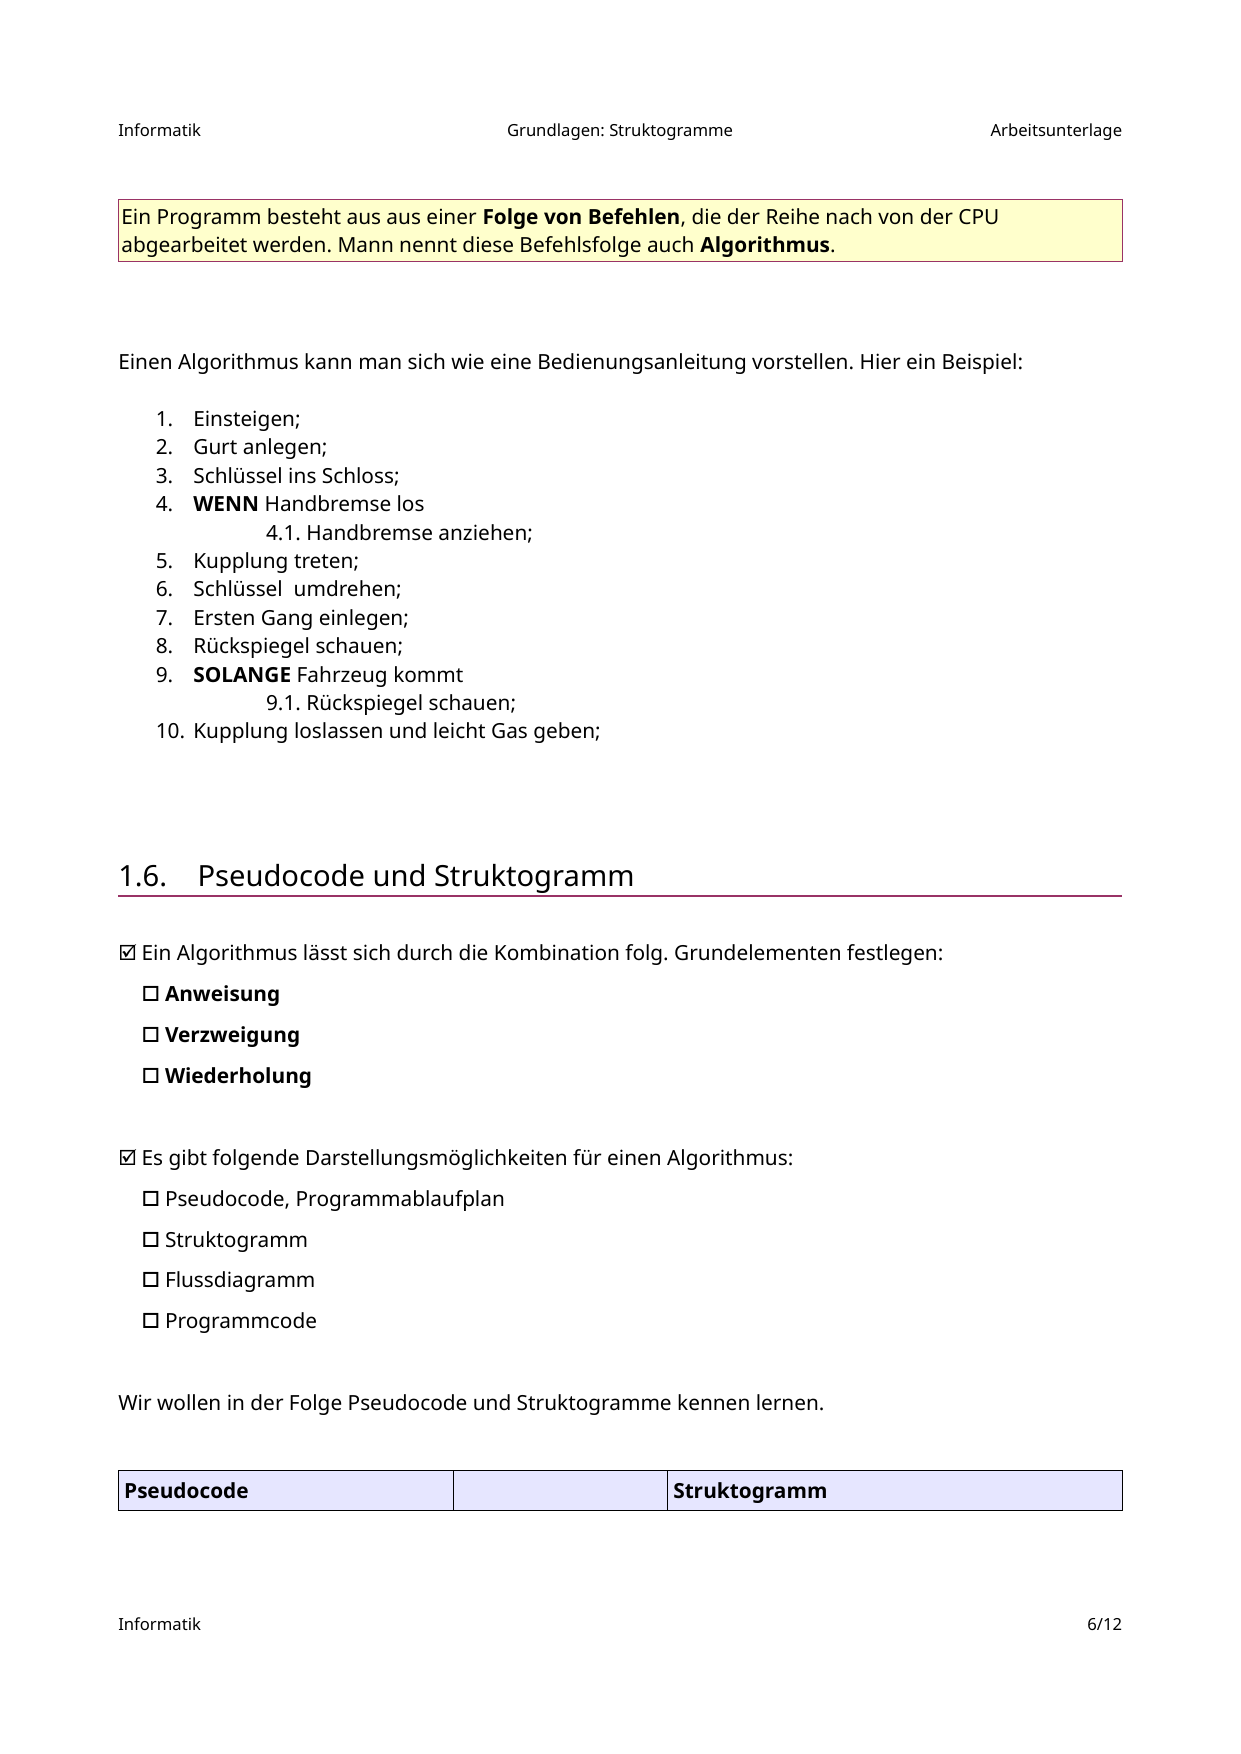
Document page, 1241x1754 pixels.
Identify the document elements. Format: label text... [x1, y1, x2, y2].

list Wiederholung [141, 1061, 1122, 1089]
text Wir wollen in der Folge Pseudocode und Struktogramme kennen lernen. [118, 1388, 1122, 1417]
list Programmcode [141, 1307, 1122, 1335]
list Ein Algorithmus lässt sich durch die Kombination folg. Grundelementen festlegen: [118, 938, 1122, 967]
list Gurt anlegen; [156, 432, 1122, 461]
text 4.1. Handbremse anziehen; [118, 518, 1122, 546]
list Anweisung [141, 979, 1122, 1007]
text Ein Programm besteht aus aus einer Folge von Befehlen, die der Reihe nach von der CPU abgearbeitet werden. Mann nennt diese Befehlsfolge auch Algorithmus. [119, 200, 1122, 261]
text 9.1. Rückspiegel schauen; [118, 688, 1122, 717]
list Kupplung treten; [156, 546, 1122, 574]
list Rückspiegel schauen; [156, 631, 1122, 660]
list Ersten Gang einlegen; [156, 603, 1122, 631]
list Struktogramm [141, 1225, 1122, 1253]
list Pseudocode, Programmablaufplan [141, 1184, 1122, 1212]
text Einen Algorithmus kann man sich wie eine Bedienungsanleitung vorstellen. Hier ein Beispiel: [118, 347, 1122, 375]
list Einsteigen; [156, 404, 1122, 432]
list Schlüssel umdrehen; [156, 574, 1122, 603]
table_header Pseudocode [119, 1471, 453, 1510]
subtitle Pseudocode und Struktogramm [118, 855, 1122, 895]
table_header [454, 1471, 667, 1510]
list Verzweigung [141, 1020, 1122, 1048]
table_header Struktogramm [668, 1471, 1122, 1510]
list Flussdiagramm [141, 1266, 1122, 1294]
list Es gibt folgende Darstellungsmöglichkeiten für einen Algorithmus: [118, 1143, 1122, 1171]
list Kupplung loslassen und leicht Gas geben; [156, 717, 1122, 745]
list SOLANGE Fahrzeug kommt [156, 660, 1122, 688]
list Schlüssel ins Schloss; [156, 461, 1122, 489]
list WENN Handbremse los [156, 489, 1122, 518]
